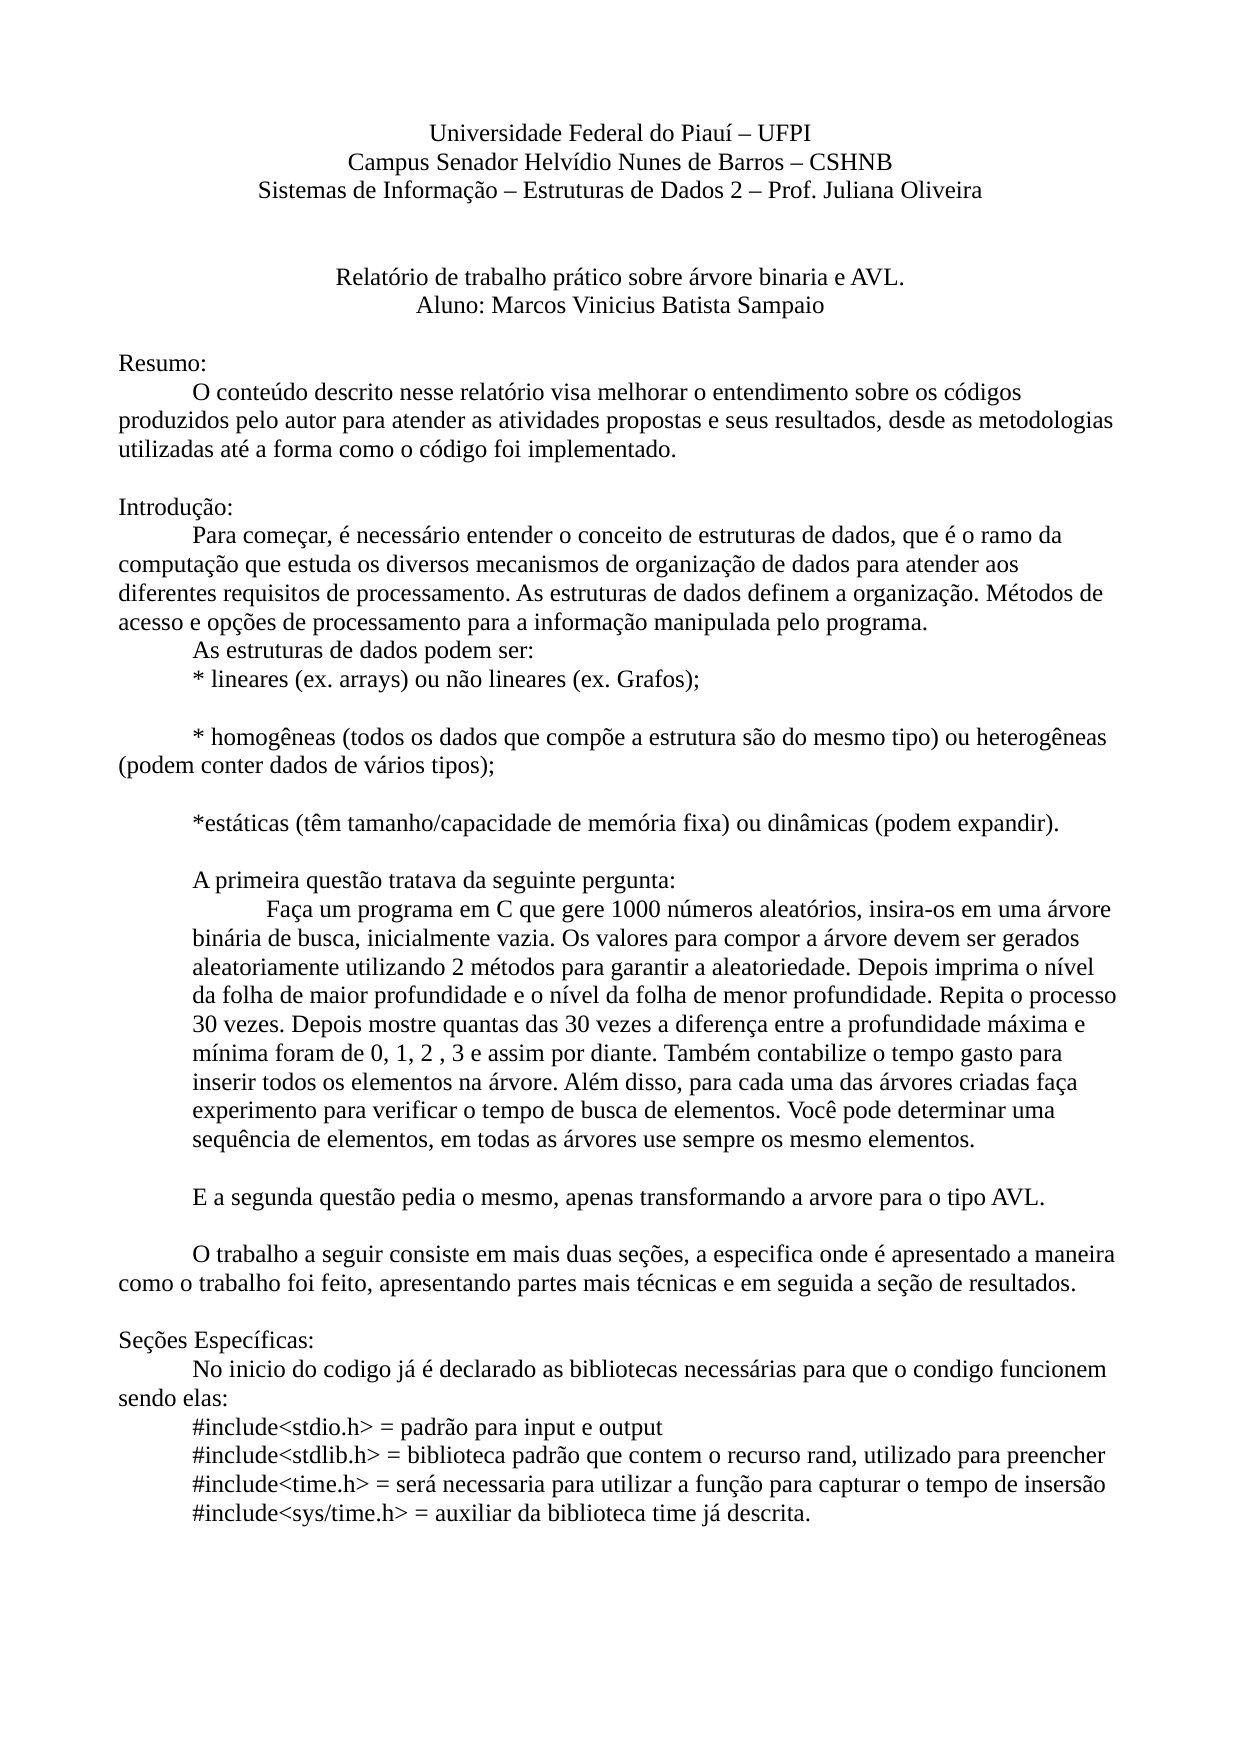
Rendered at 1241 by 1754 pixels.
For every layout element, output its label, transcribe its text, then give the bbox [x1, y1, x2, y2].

text Universidade Federal do Piauí – UFPI [118, 118, 1122, 147]
text O trabalho a seguir consiste em mais duas seções, a especifica onde é apresentado a maneira como o trabalho foi feito, apresentando partes mais técnicas e em seguida a seção de resultados. [118, 1239, 1122, 1297]
text No inicio do codigo já é declarado as bibliotecas necessárias para que o condigo funcionem sendo elas: [118, 1354, 1122, 1412]
text Resumo: [118, 348, 1122, 377]
text Relatório de trabalho prático sobre árvore binaria e AVL. [118, 262, 1122, 291]
text Faça um programa em C que gere 1000 números aleatórios, insira-os em uma árvore binária de busca, inicialmente vazia. Os valores para compor a árvore devem ser gerados aleatoriamente utilizando 2 métodos para garantir a aleatoriedade. Depois imprima o nível da folha de maior profundidade e o nível da folha de menor profundidade. Repita o processo 30 vezes. Depois mostre quantas das 30 vezes a diferença entre a profundidade máxima e mínima foram de 0, 1, 2 , 3 e assim por diante. Também contabilize o tempo gasto para inserir todos os elementos na árvore. Além disso, para cada uma das árvores criadas faça experimento para verificar o tempo de busca de elementos. Você pode determinar uma sequência de elementos, em todas as árvores use sempre os mesmo elementos. [118, 894, 1122, 1153]
text E a segunda questão pedia o mesmo, apenas transformando a arvore para o tipo AVL. [118, 1182, 1122, 1211]
text Para começar, é necessário entender o conceito de estruturas de dados, que é o ramo da computação que estuda os diversos mecanismos de organização de dados para atender aos diferentes requisitos de processamento. As estruturas de dados definem a organização. Métodos de acesso e opções de processamento para a informação manipulada pelo programa. [118, 521, 1122, 636]
text Sistemas de Informação – Estruturas de Dados 2 – Prof. Juliana Oliveira [118, 176, 1122, 204]
text Campus Senador Helvídio Nunes de Barros – CSHNB [118, 147, 1122, 176]
text #include<sys/time.h> = auxiliar da biblioteca time já descrita. [118, 1498, 1122, 1527]
text Aluno: Marcos Vinicius Batista Sampaio [118, 291, 1122, 319]
text As estruturas de dados podem ser: [118, 636, 1122, 664]
text * homogêneas (todos os dados que compõe a estrutura são do mesmo tipo) ou heterogêneas (podem conter dados de vários tipos); [118, 722, 1122, 779]
text #include<stdlib.h> = biblioteca padrão que contem o recurso rand, utilizado para preencher [118, 1441, 1122, 1469]
text Seções Específicas: [118, 1326, 1122, 1354]
text A primeira questão tratava da seguinte pergunta: [118, 866, 1122, 894]
text *estáticas (têm tamanho/capacidade de memória fixa) ou dinâmicas (podem expandir). [118, 808, 1122, 837]
text #include<time.h> = será necessaria para utilizar a função para capturar o tempo de insersão [118, 1469, 1122, 1498]
text #include<stdio.h> = padrão para input e output [118, 1412, 1122, 1441]
text * lineares (ex. arrays) ou não lineares (ex. Grafos); [118, 664, 1122, 693]
text Introdução: [118, 492, 1122, 521]
text O conteúdo descrito nesse relatório visa melhorar o entendimento sobre os códigos produzidos pelo autor para atender as atividades propostas e seus resultados, desde as metodologias utilizadas até a forma como o código foi implementado. [118, 377, 1122, 463]
